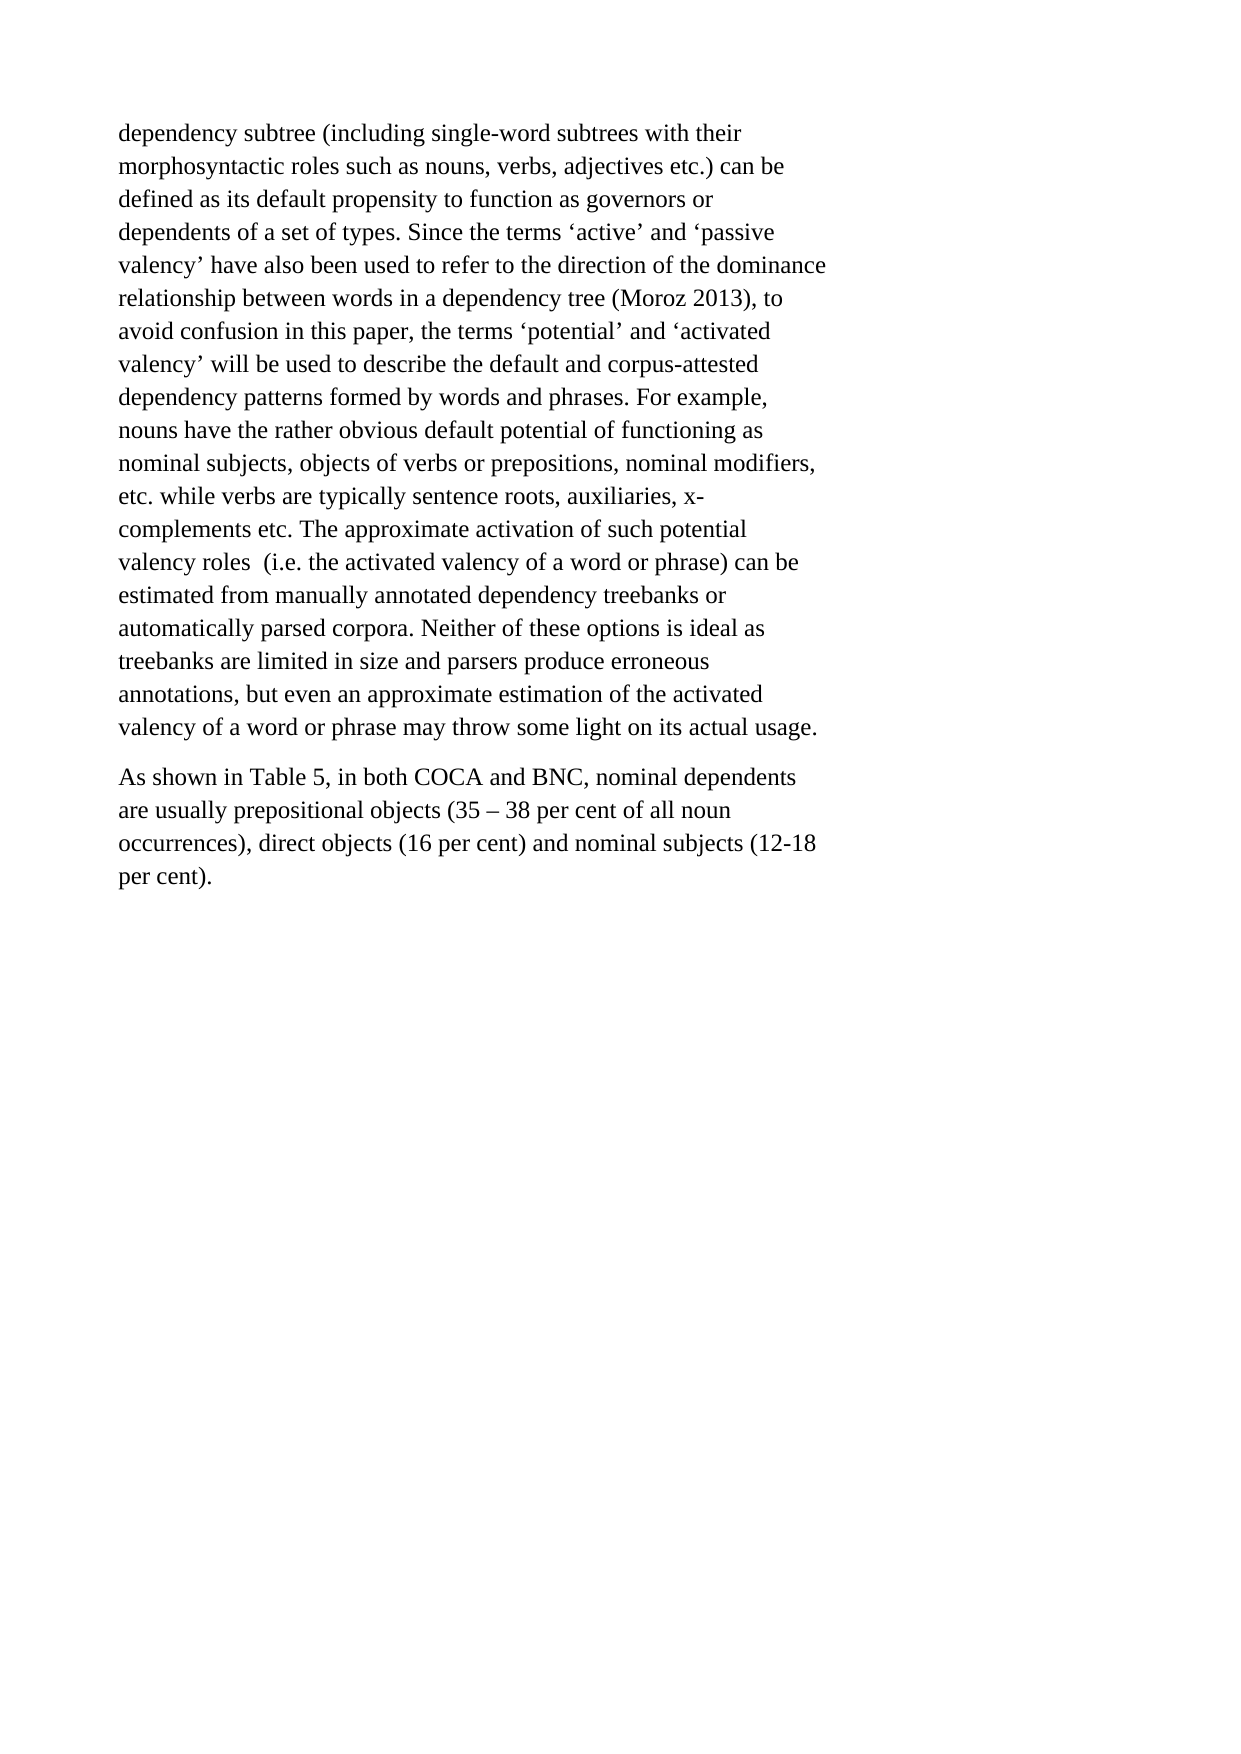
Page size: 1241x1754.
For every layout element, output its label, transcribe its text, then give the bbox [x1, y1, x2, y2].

text As shown in Table 5, in both COCA and BNC, nominal dependents are usually prepositional objects (35 – 38 per cent of all noun occurrences), direct objects (16 per cent) and nominal subjects (12-18 per cent). [118, 762, 827, 890]
text dependency subtree (including single-word subtrees with their morphosyntactic roles such as nouns, verbs, adjectives etc.) can be defined as its default propensity to function as governors or dependents of a set of types. Since the terms ‘active’ and ‘passive valency’ have also been used to refer to the direction of the dominance relationship between words in a dependency tree (Moroz 2013), to avoid confusion in this paper, the terms ‘potential’ and ‘activated valency’ will be used to describe the default and corpus-attested dependency patterns formed by words and phrases. For example, nouns have the rather obvious default potential of functioning as nominal subjects, objects of verbs or prepositions, nominal modifiers, etc. while verbs are typically sentence roots, auxiliaries, x-complements etc. The approximate activation of such potential valency roles (i.e. the activated valency of a word or phrase) can be estimated from manually annotated dependency treebanks or automatically parsed corpora. Neither of these options is ideal as treebanks are limited in size and parsers produce erroneous annotations, but even an approximate estimation of the activated valency of a word or phrase may throw some light on its actual usage. [118, 118, 827, 741]
